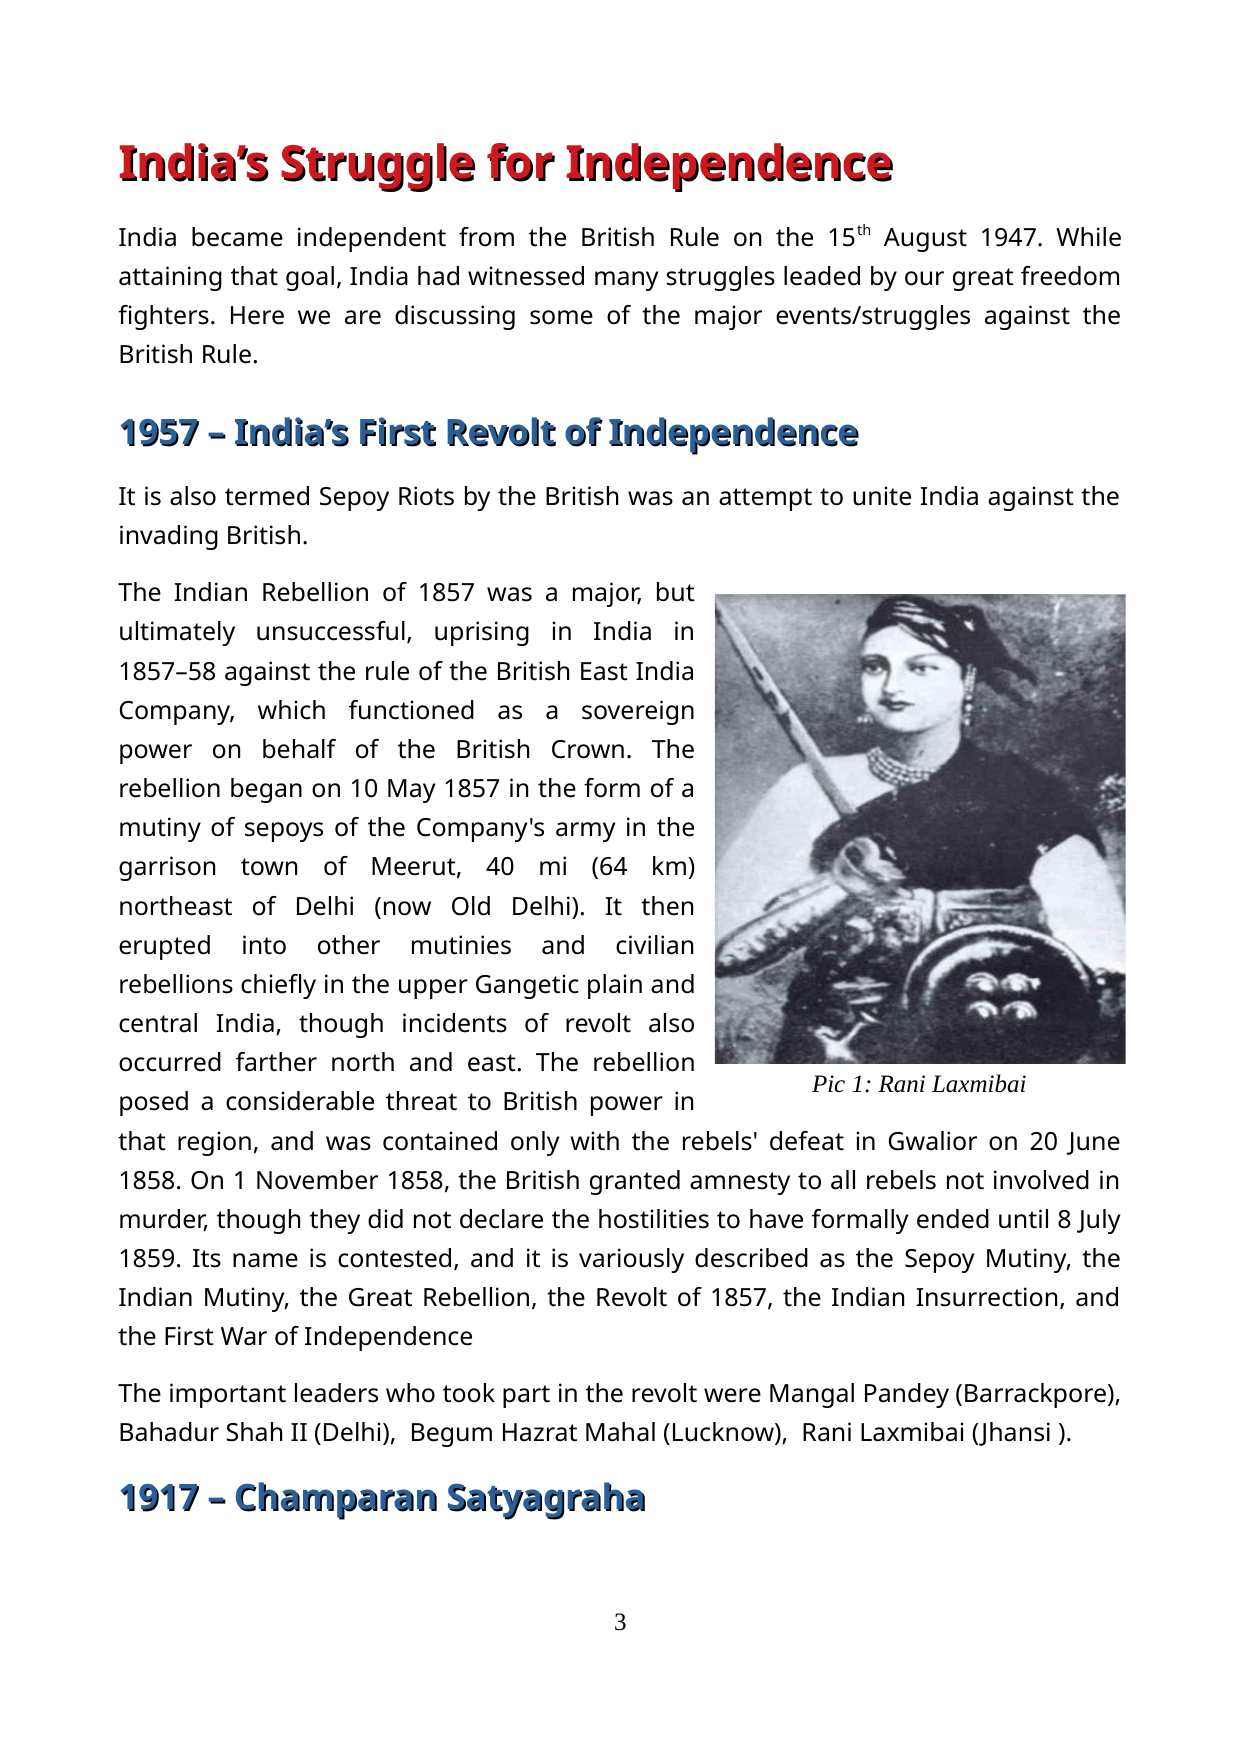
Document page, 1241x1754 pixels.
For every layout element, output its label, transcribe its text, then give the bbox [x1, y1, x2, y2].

text The important leaders who took part in the revolt were Mangal Pandey (Barrackpore), Bahadur Shah II (Delhi), Begum Hazrat Mahal (Lucknow), Rani Laxmibai (Jhansi ). [118, 1376, 1122, 1449]
text It is also termed Sepoy Riots by the British was an attempt to unite India against the invading British. [118, 479, 1122, 552]
text Pic 1: Rani Laxmibai [715, 1064, 1126, 1098]
text India’s Struggle for Independence [118, 130, 1122, 192]
picture [714, 594, 1126, 1064]
subtitle 1957 – India’s First Revolt of Independence [118, 407, 1122, 454]
text 1917 – Champaran Satyagraha [118, 1472, 1122, 1520]
text The Indian Rebellion of 1857 was a major, but ultimately unsuccessful, uprising in India in 1857–58 against the rule of the British East India Company, which functioned as a sovereign power on behalf of the British Crown. The rebellion began on 10 May 1857 in the form of a mutiny of sepoys of the Company's army in the garrison town of Meerut, 40 mi (64 km) northeast of Delhi (now Old Delhi). It then erupted into other mutinies and civilian rebellions chiefly in the upper Gangetic plain and central India, though incidents of revolt also occurred farther north and east. The rebellion posed a considerable threat to British power in that region, and was contained only with the rebels' defeat in Gwalior on 20 June 1858. On 1 November 1858, the British granted amnesty to all rebels not involved in murder, though they did not declare the hostilities to have formally ended until 8 July 1859. Its name is contested, and it is variously described as the Sepoy Mutiny, the Indian Mutiny, the Great Rebellion, the Revolt of 1857, the Indian Insurrection, and the First War of Independence [118, 575, 1126, 1353]
text India became independent from the British Rule on the 15th August 1947. While attaining that goal, India had witnessed many struggles leaded by our great freedom fighters. Here we are discussing some of the major events/struggles against the British Rule. [118, 219, 1122, 371]
